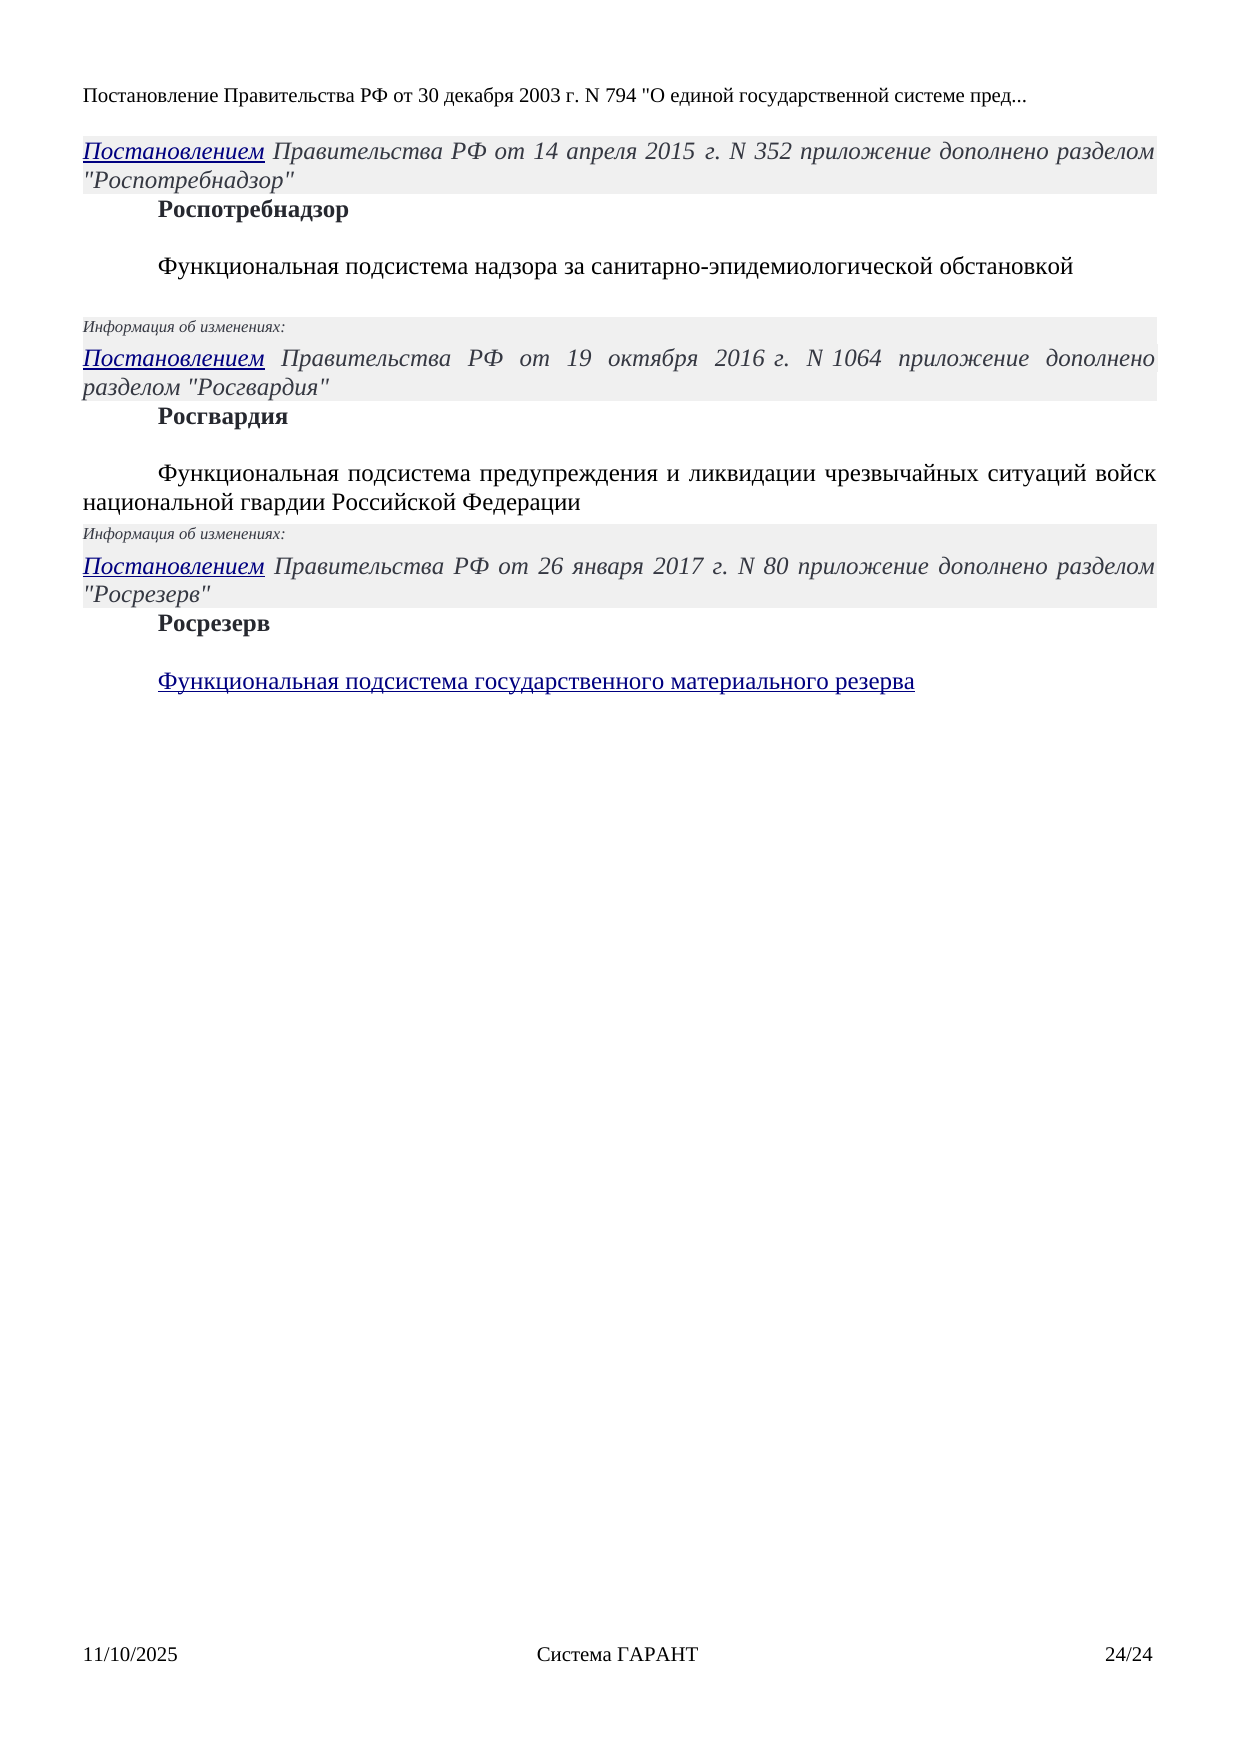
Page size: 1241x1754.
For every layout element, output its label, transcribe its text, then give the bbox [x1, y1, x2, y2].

text Информация об изменениях: [287, 524, 1157, 543]
text Постановлением Правительства РФ от 14 апреля 2015 г. N 352 приложение дополнено разделом "Роспотребнадзор" [296, 165, 1157, 194]
text Функциональная подсистема надзора за санитарно-эпидемиологической обстановкой [83, 251, 1157, 280]
text Постановлением Правительства РФ от 26 января 2017 г. N 80 приложение дополнено разделом "Росрезерв" [83, 559, 1157, 608]
text Функциональная подсистема предупреждения и ликвидации чрезвычайных ситуаций войск национальной гвардии Российской Федерации [83, 458, 1157, 516]
text Функциональная подсистема государственного материального резерва [83, 666, 1157, 694]
text Росрезерв [83, 608, 1157, 637]
text Росгвардия [83, 401, 1157, 430]
text Роспотребнадзор [83, 194, 1157, 222]
text Информация об изменениях: [287, 317, 1157, 336]
text Постановлением Правительства РФ от 19 октября 2016 г. N 1064 приложение дополнено разделом "Росгвардия" [331, 372, 1157, 401]
